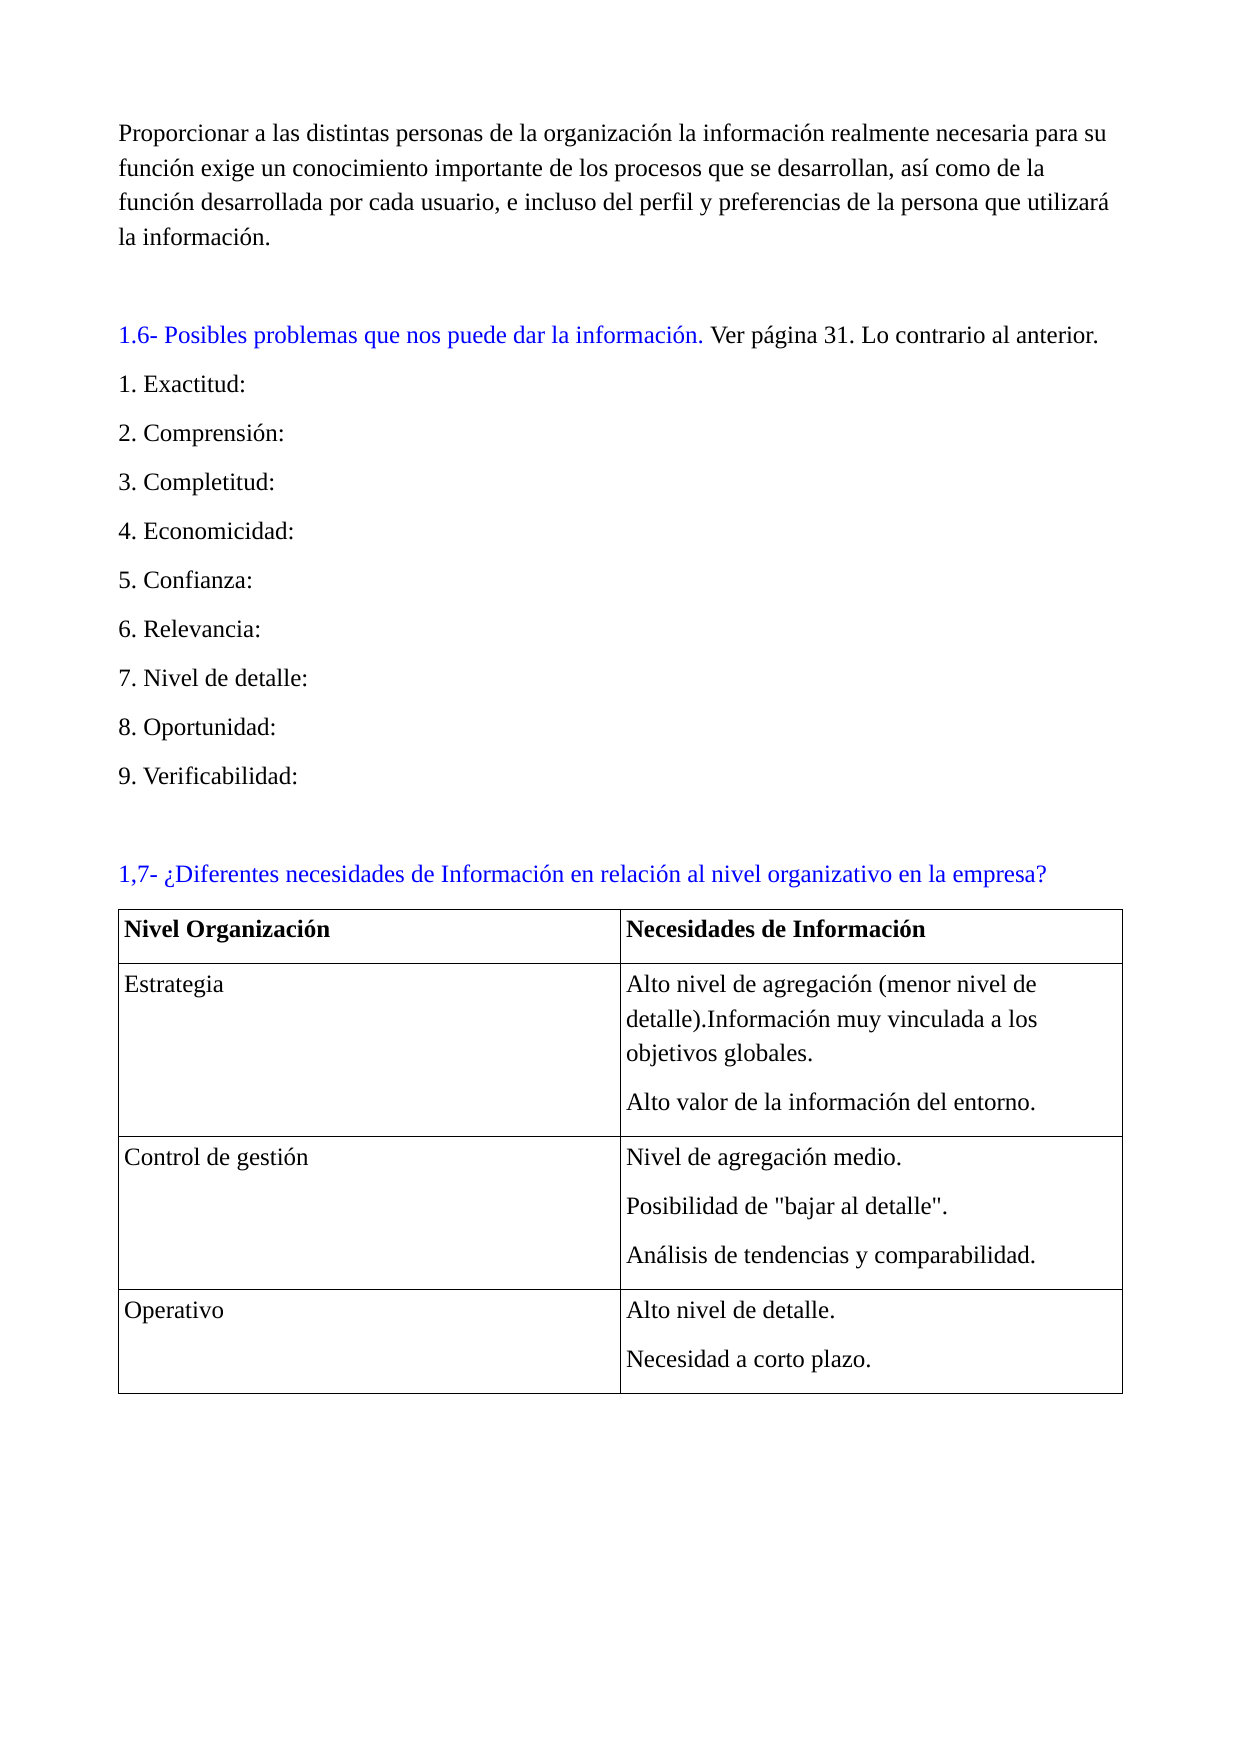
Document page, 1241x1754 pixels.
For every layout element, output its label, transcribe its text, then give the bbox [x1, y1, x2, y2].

text 2. Comprensión: [118, 418, 1122, 447]
table_header Nivel Organización [119, 910, 620, 963]
text 1.6- Posibles problemas que nos puede dar la información. Ver página 31. Lo contrario al anterior. [118, 320, 1122, 348]
text 1,7- ¿Diferentes necesidades de Información en relación al nivel organizativo en la empresa? [118, 859, 1122, 888]
table_cell Alto nivel de agregación (menor nivel de detalle).Información muy vinculada a los objetivos globales. Alto valor de la información del entorno. [621, 964, 1122, 1136]
table_cell Nivel de agregación medio. Posibilidad de "bajar al detalle". Análisis de tendencias y comparabilidad. [621, 1137, 1122, 1289]
text 9. Verificabilidad: [118, 761, 1122, 790]
text 4. Economicidad: [118, 516, 1122, 545]
text 8. Oportunidad: [118, 712, 1122, 741]
text 3. Completitud: [118, 467, 1122, 496]
table_cell Alto nivel de detalle. Necesidad a corto plazo. [621, 1290, 1122, 1393]
table_header Necesidades de Información [621, 910, 1122, 963]
text 5. Confianza: [118, 565, 1122, 594]
text 1. Exactitud: [118, 369, 1122, 397]
table_cell Estrategia [119, 964, 620, 1136]
text Proporcionar a las distintas personas de la organización la información realmente necesaria para su función exige un conocimiento importante de los procesos que se desarrollan, así como de la función desarrollada por cada usuario, e incluso del perfil y preferencias de la persona que utilizará la información. [118, 118, 1122, 250]
text 6. Relevancia: [118, 614, 1122, 643]
text 7. Nivel de detalle: [118, 663, 1122, 692]
table_cell Operativo [119, 1290, 620, 1393]
table_cell Control de gestión [119, 1137, 620, 1289]
